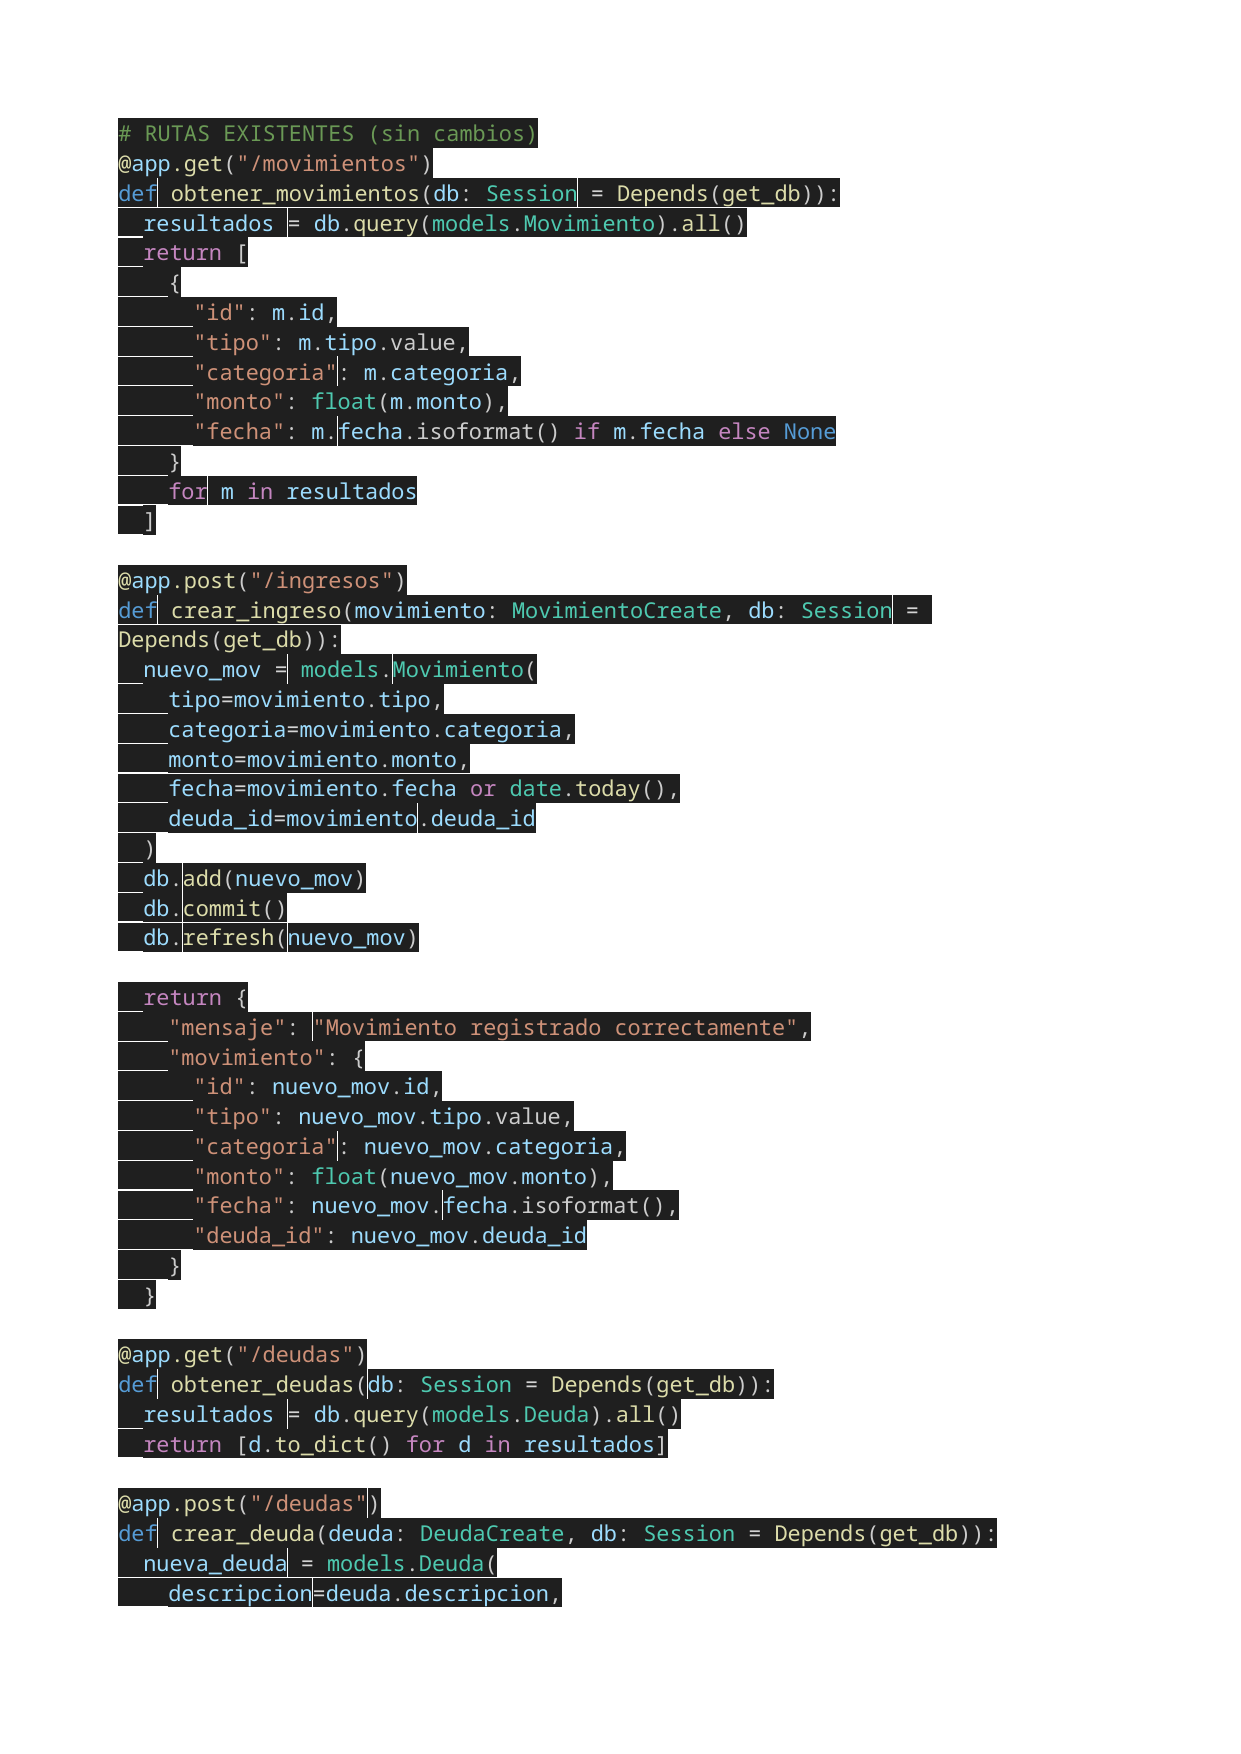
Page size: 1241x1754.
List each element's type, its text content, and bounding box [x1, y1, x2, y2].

text { [118, 267, 1122, 297]
text "fecha": nuevo_mov.fecha.isoformat(), [118, 1190, 1122, 1220]
text def obtener_movimientos(db: Session = Depends(get_db)): [118, 178, 1122, 207]
text return { [118, 982, 1122, 1012]
text monto=movimiento.monto, [118, 744, 1122, 773]
text "id": nuevo_mov.id, [118, 1071, 1122, 1101]
text nueva_deuda = models.Deuda( [118, 1548, 1122, 1577]
text } [118, 1280, 1122, 1309]
text return [ [118, 237, 1122, 267]
text ] [118, 505, 1122, 535]
text @app.post("/ingresos") [118, 565, 1122, 595]
text resultados = db.query(models.Movimiento).all() [118, 207, 1122, 237]
text @app.get("/deudas") [118, 1339, 1122, 1369]
text "tipo": nuevo_mov.tipo.value, [118, 1101, 1122, 1131]
text "fecha": m.fecha.isoformat() if m.fecha else None [118, 416, 1122, 446]
text db.add(nuevo_mov) [118, 863, 1122, 893]
text } [118, 446, 1122, 476]
text deuda_id=movimiento.deuda_id [118, 803, 1122, 833]
text # RUTAS EXISTENTES (sin cambios) [118, 118, 1122, 148]
text fecha=movimiento.fecha or date.today(), [118, 773, 1122, 803]
text for m in resultados [118, 476, 1122, 505]
text def obtener_deudas(db: Session = Depends(get_db)): [118, 1369, 1122, 1399]
text "categoria": nuevo_mov.categoria, [118, 1131, 1122, 1161]
text "monto": float(nuevo_mov.monto), [118, 1161, 1122, 1190]
text "movimiento": { [118, 1041, 1122, 1071]
text categoria=movimiento.categoria, [118, 714, 1122, 744]
text @app.get("/movimientos") [118, 148, 1122, 178]
text tipo=movimiento.tipo, [118, 684, 1122, 714]
text "categoria": m.categoria, [118, 356, 1122, 386]
text "id": m.id, [118, 297, 1122, 327]
text db.commit() [118, 893, 1122, 922]
text descripcion=deuda.descripcion, [118, 1577, 1122, 1607]
text return [d.to_dict() for d in resultados] [118, 1429, 1122, 1458]
text "monto": float(m.monto), [118, 386, 1122, 416]
text "mensaje": "Movimiento registrado correctamente", [118, 1012, 1122, 1041]
text db.refresh(nuevo_mov) [118, 922, 1122, 952]
text resultados = db.query(models.Deuda).all() [118, 1399, 1122, 1429]
text nuevo_mov = models.Movimiento( [118, 654, 1122, 684]
text } [118, 1250, 1122, 1280]
text ) [118, 833, 1122, 863]
text "deuda_id": nuevo_mov.deuda_id [118, 1220, 1122, 1250]
text def crear_ingreso(movimiento: MovimientoCreate, db: Session = Depends(get_db)): [118, 595, 1122, 654]
text @app.post("/deudas") [118, 1488, 1122, 1518]
text def crear_deuda(deuda: DeudaCreate, db: Session = Depends(get_db)): [118, 1518, 1122, 1548]
text "tipo": m.tipo.value, [118, 327, 1122, 356]
